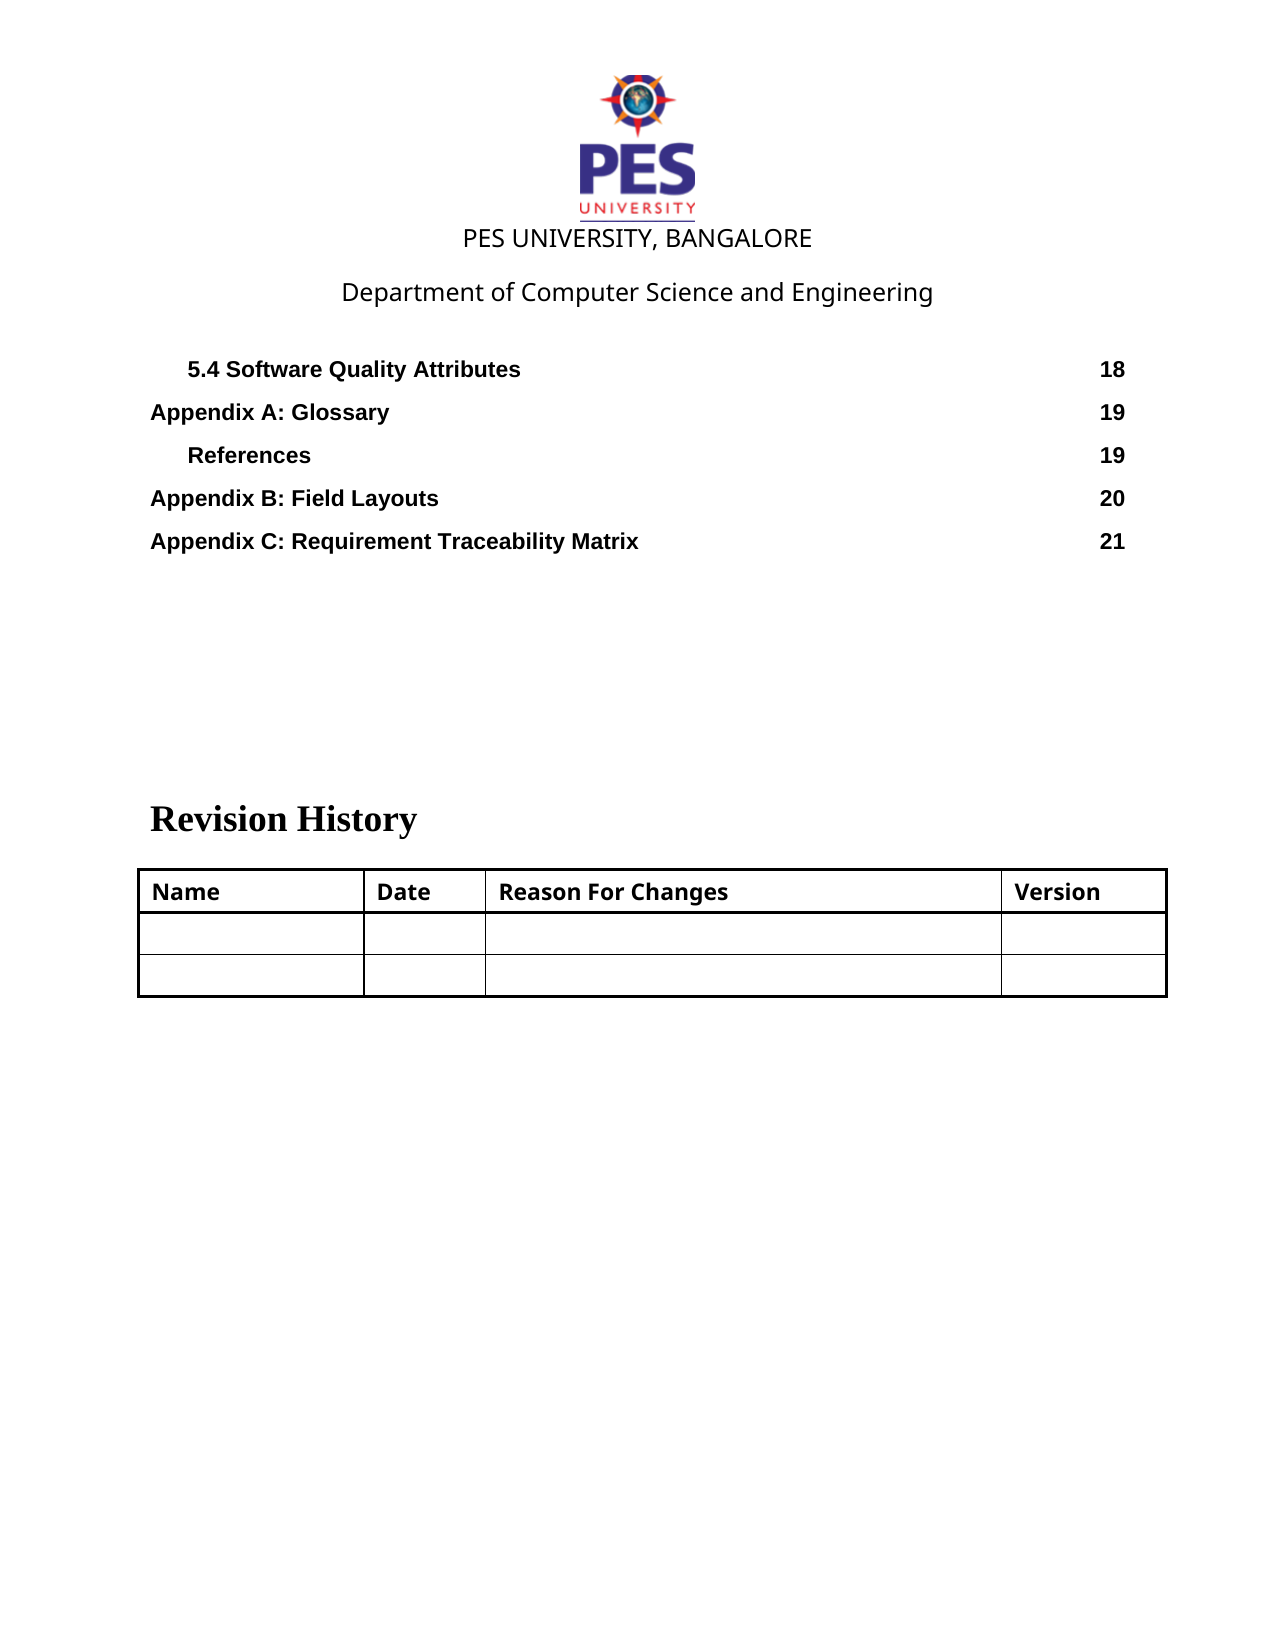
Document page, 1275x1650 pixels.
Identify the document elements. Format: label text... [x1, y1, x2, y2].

subtitle Appendix B: Field Layouts 20 [150, 485, 1125, 511]
table_cell [365, 955, 485, 995]
table_header Name [140, 871, 363, 911]
table_cell [486, 955, 1001, 995]
table_cell [140, 955, 363, 995]
subtitle 5.4 Software Quality Attributes 18 [187, 356, 1125, 382]
table_cell [140, 914, 363, 954]
table_cell [486, 914, 1001, 954]
subtitle Appendix C: Requirement Traceability Matrix 21 [150, 528, 1125, 554]
table_header Version [1002, 871, 1165, 911]
picture [580, 75, 695, 222]
table_cell [365, 914, 485, 954]
subtitle Appendix A: Glossary 19 [150, 399, 1125, 425]
table_header Date [365, 871, 485, 911]
table_cell [1002, 955, 1165, 995]
table_header Reason For Changes [486, 871, 1001, 911]
table_cell [1002, 914, 1165, 954]
subtitle References 19 [187, 442, 1125, 468]
subtitle Revision History [150, 797, 1125, 840]
